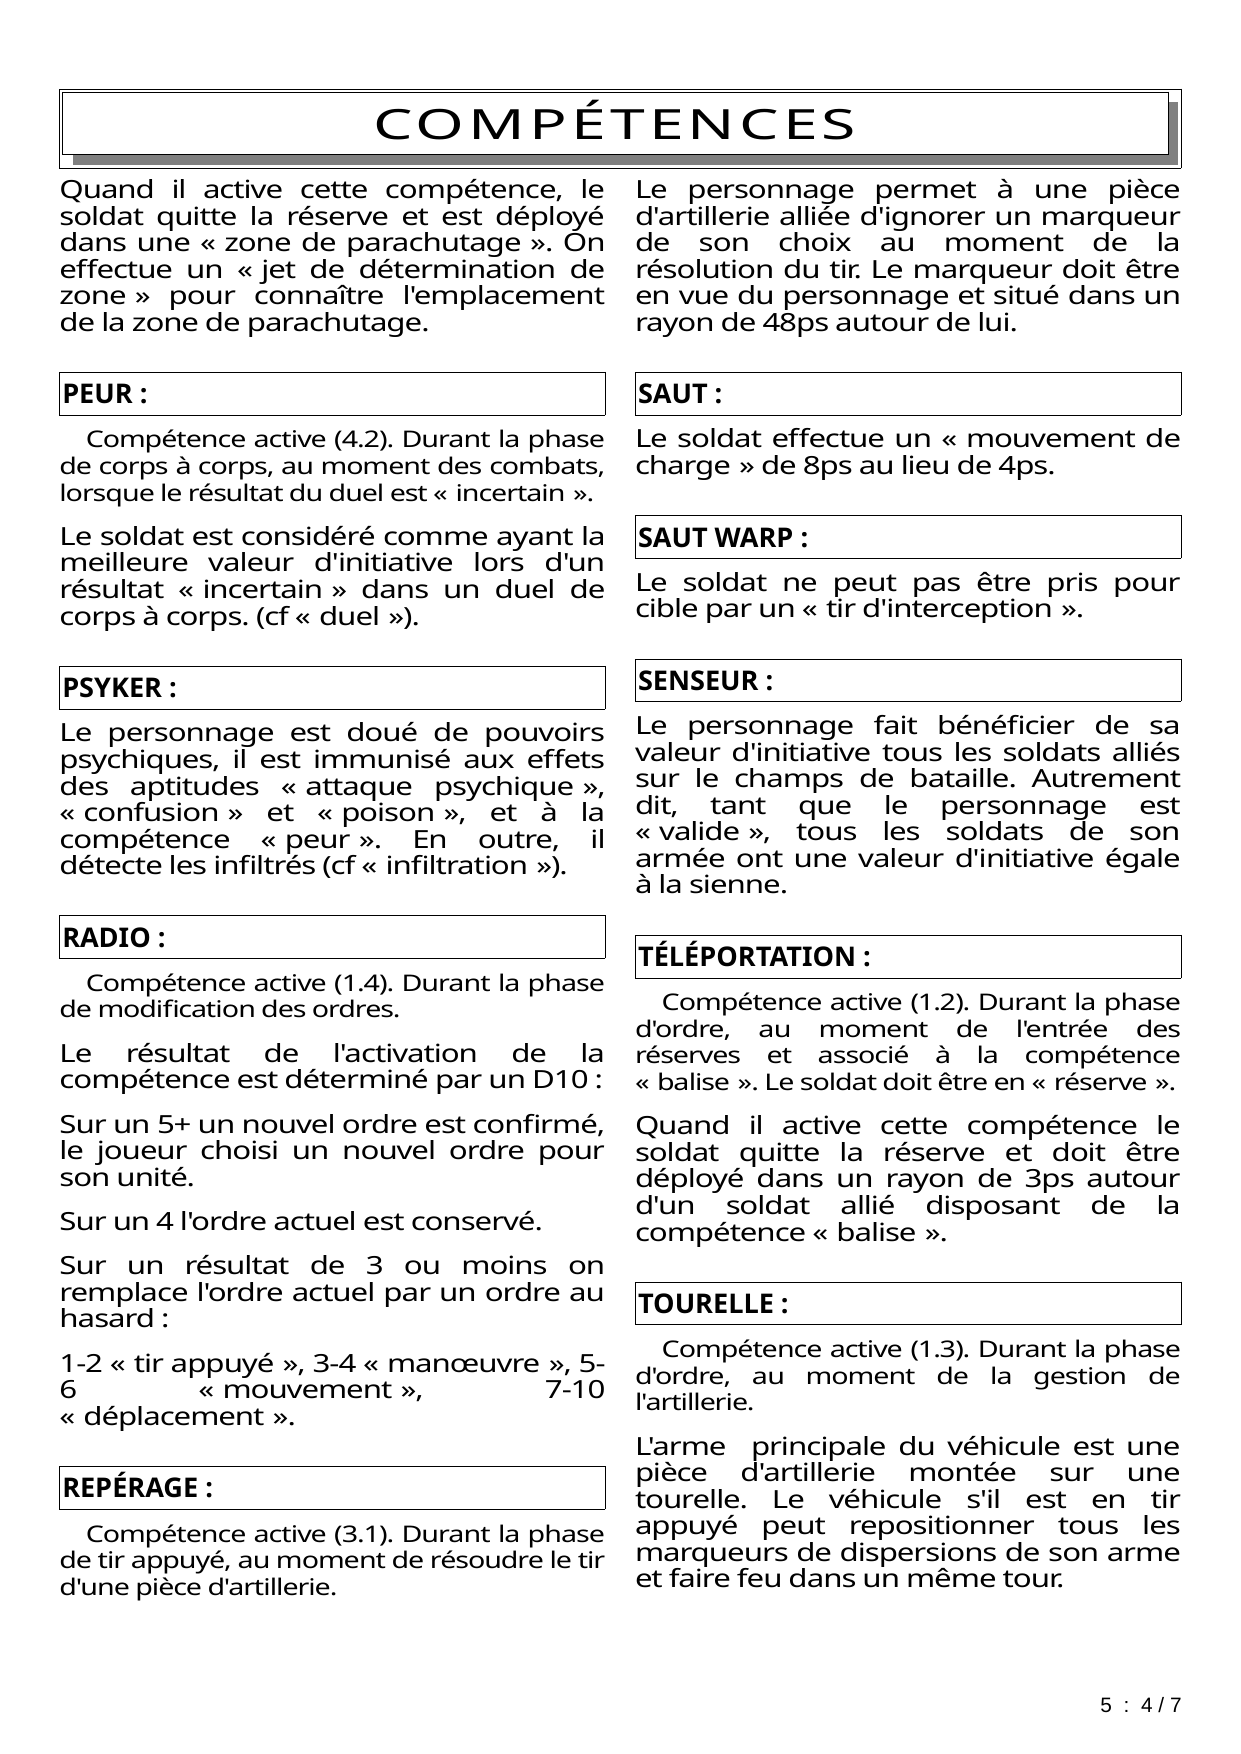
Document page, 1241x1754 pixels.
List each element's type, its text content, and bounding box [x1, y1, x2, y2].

text Le soldat ne peut pas être pris pour cible par un « tir d'interception ». [635, 570, 1181, 623]
title tourelle : [636, 1283, 1181, 1324]
text Le personnage fait bénéficier de sa valeur d'initiative tous les soldats alliés sur le champs de bataille. Autrement dit, tant que le personnage est « valide », tous les soldats de son armée ont une valeur d'initiative égale à la sienne. [635, 713, 1181, 899]
title Téléportation : [636, 936, 1181, 978]
text Le personnage permet à une pièce d'artillerie alliée d'ignorer un marqueur de son choix au moment de la résolution du tir. Le marqueur doit être en vue du personnage et situé dans un rayon de 48ps autour de lui. [635, 177, 1181, 336]
text Compétence active (4.2). Durant la phase de corps à corps, au moment des combats, lorsque le résultat du duel est « incertain ». [59, 427, 605, 506]
text Compétence active (1.4). Durant la phase de modification des ordres. [59, 970, 605, 1023]
text Compétence active (3.1). Durant la phase de tir appuyé, au moment de résoudre le tir d'une pièce d'artillerie. [59, 1521, 605, 1600]
text Le personnage est doué de pouvoirs psychiques, il est immunisé aux effets des aptitudes « attaque psychique », « confusion » et « poison », et à la compétence « peur ». En outre, il détecte les infiltrés (cf « infiltration »). [59, 721, 605, 880]
text Le résultat de l'activation de la compétence est déterminé par un D10 : [59, 1041, 605, 1094]
text Quand il active cette compétence le soldat quitte la réserve et doit être déployé dans un rayon de 3ps autour d'un soldat allié disposant de la compétence « balise ». [635, 1113, 1181, 1246]
title Radio : [60, 916, 605, 958]
title Saut Warp : [636, 516, 1181, 558]
text Le soldat est considéré comme ayant la meilleure valeur d'initiative lors d'un résultat « incertain » dans un duel de corps à corps. (cf « duel »). [59, 524, 605, 630]
title Saut : [636, 373, 1181, 415]
text Le soldat effectue un « mouvement de charge » de 8ps au lieu de 4ps. [635, 427, 1181, 480]
text Quand il active cette compétence, le soldat quitte la réserve et est déployé dans une « zone de parachutage ». On effectue un « jet de détermination de zone » pour connaître l'emplacement de la zone de parachutage. [59, 177, 605, 336]
text Sur un résultat de 3 ou moins on remplace l'ordre actuel par un ordre au hasard : [59, 1253, 605, 1333]
text Compétence active (1.2). Durant la phase d'ordre, au moment de l'entrée des réserves et associé à la compétence « balise ». Le soldat doit être en « réserve ». [635, 989, 1181, 1096]
text Sur un 5+ un nouvel ordre est confirmé, le joueur choisi un nouvel ordre pour son unité. [59, 1112, 605, 1191]
title Peur : [60, 373, 605, 415]
text L'arme principale du véhicule est une pièce d'artillerie montée sur une tourelle. Le véhicule s'il est en tir appuyé peut repositionner tous les marqueurs de dispersions de son arme et faire feu dans un même tour. [635, 1434, 1181, 1593]
text 1-2 « tir appuyé », 3-4 « manœuvre », 5-6 « mouvement », 7-10 « déplacement ». [59, 1351, 605, 1431]
title Senseur : [636, 660, 1181, 701]
text Compétence active (1.3). Durant la phase d'ordre, au moment de la gestion de l'artillerie. [635, 1336, 1181, 1416]
title Repérage : [60, 1467, 605, 1509]
title Psyker : [60, 667, 605, 709]
text Sur un 4 l'ordre actuel est conservé. [59, 1209, 605, 1236]
